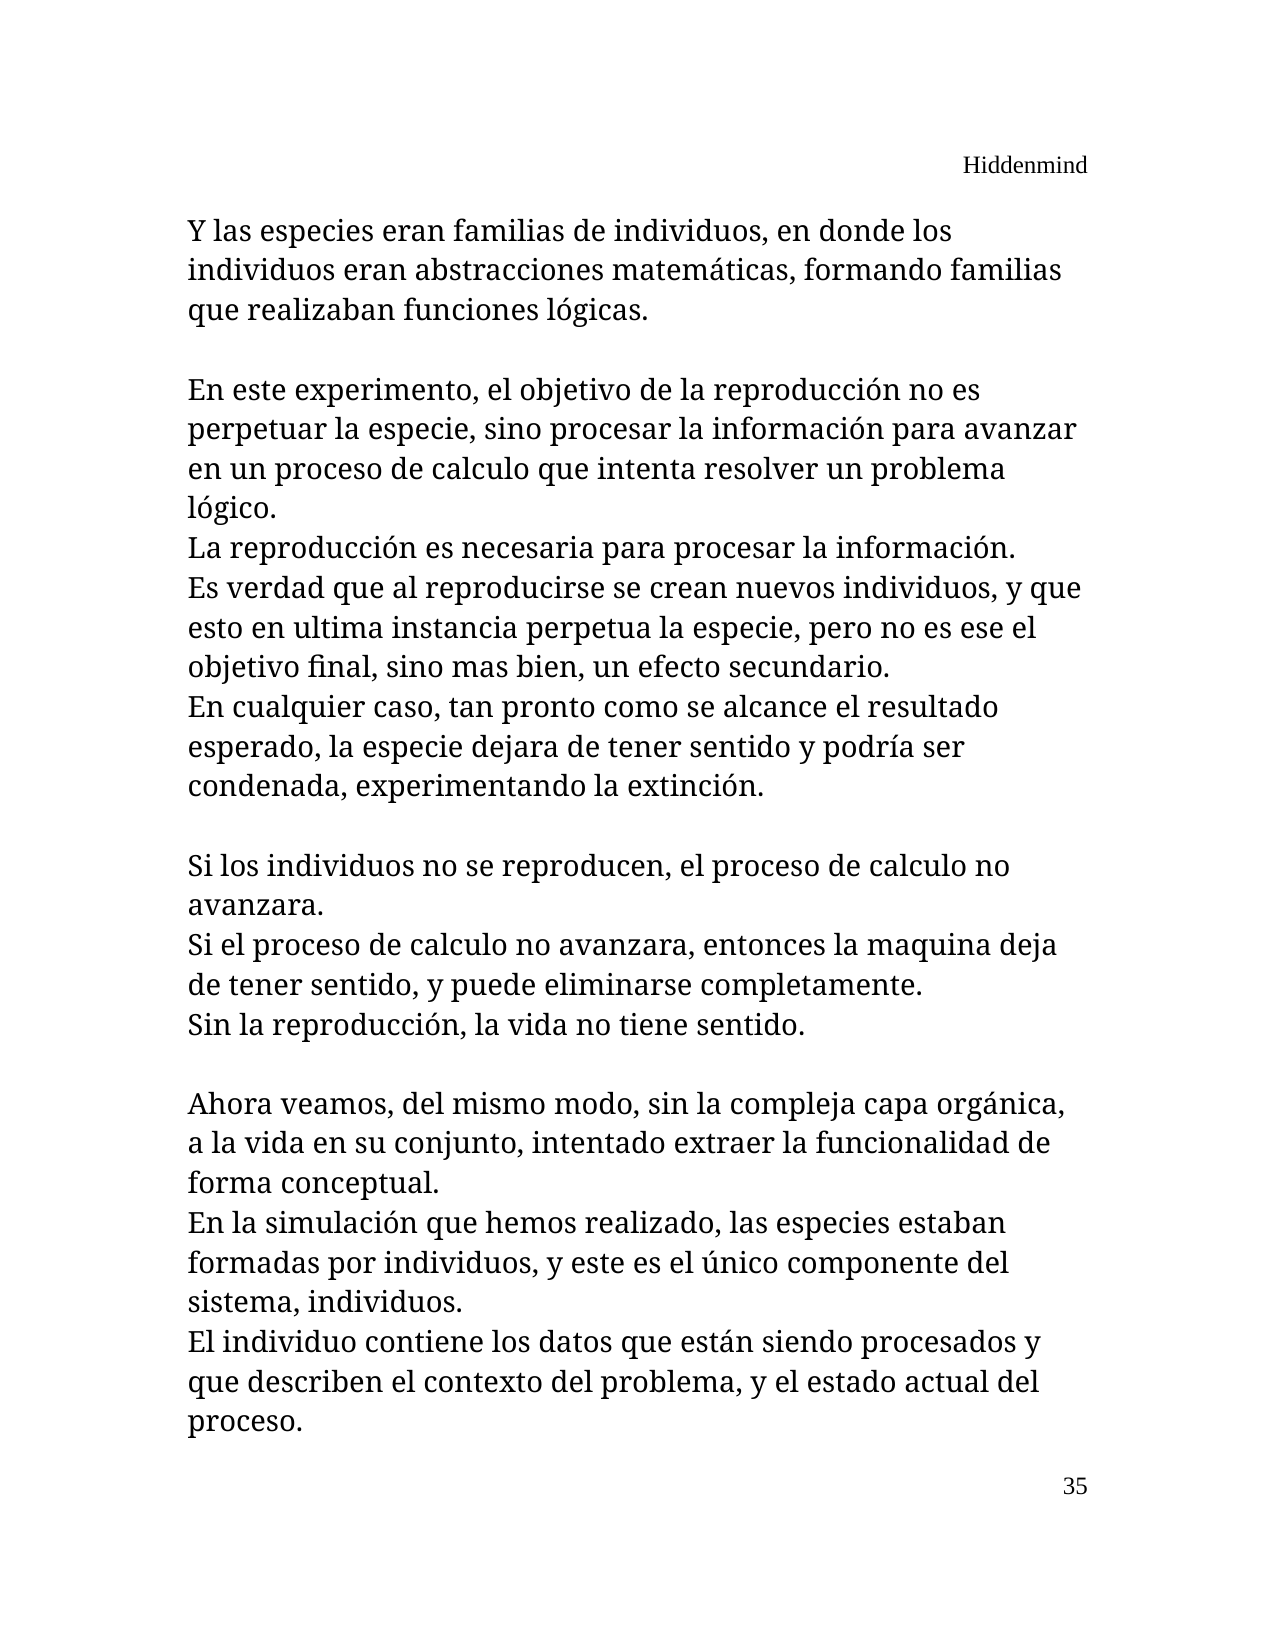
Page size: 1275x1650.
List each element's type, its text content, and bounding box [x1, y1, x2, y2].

text En cualquier caso, tan pronto como se alcance el resultado esperado, la especie dejara de tener sentido y podría ser condenada, experimentando la extinción. [187, 686, 1087, 805]
text Sin la reproducción, la vida no tiene sentido. [187, 1004, 1087, 1043]
text Y las especies eran familias de individuos, en donde los individuos eran abstracciones matemáticas, formando familias que realizaban funciones lógicas. [187, 210, 1087, 329]
text Si el proceso de calculo no avanzara, entonces la maquina deja de tener sentido, y puede eliminarse completamente. [187, 924, 1087, 1004]
text En este experimento, el objetivo de la reproducción no es perpetuar la especie, sino procesar la información para avanzar en un proceso de calculo que intenta resolver un problema lógico. [187, 369, 1087, 527]
text Ahora veamos, del mismo modo, sin la compleja capa orgánica, a la vida en su conjunto, intentado extraer la funcionalidad de forma conceptual. [187, 1083, 1087, 1202]
text En la simulación que hemos realizado, las especies estaban formadas por individuos, y este es el único componente del sistema, individuos. [187, 1202, 1087, 1321]
text El individuo contiene los datos que están siendo procesados y que describen el contexto del problema, y el estado actual del proceso. [187, 1321, 1087, 1440]
text Si los individuos no se reproducen, el proceso de calculo no avanzara. [187, 845, 1087, 924]
text La reproducción es necesaria para procesar la información. [187, 527, 1087, 567]
text Es verdad que al reproducirse se crean nuevos individuos, y que esto en ultima instancia perpetua la especie, pero no es ese el objetivo final, sino mas bien, un efecto secundario. [187, 567, 1087, 686]
